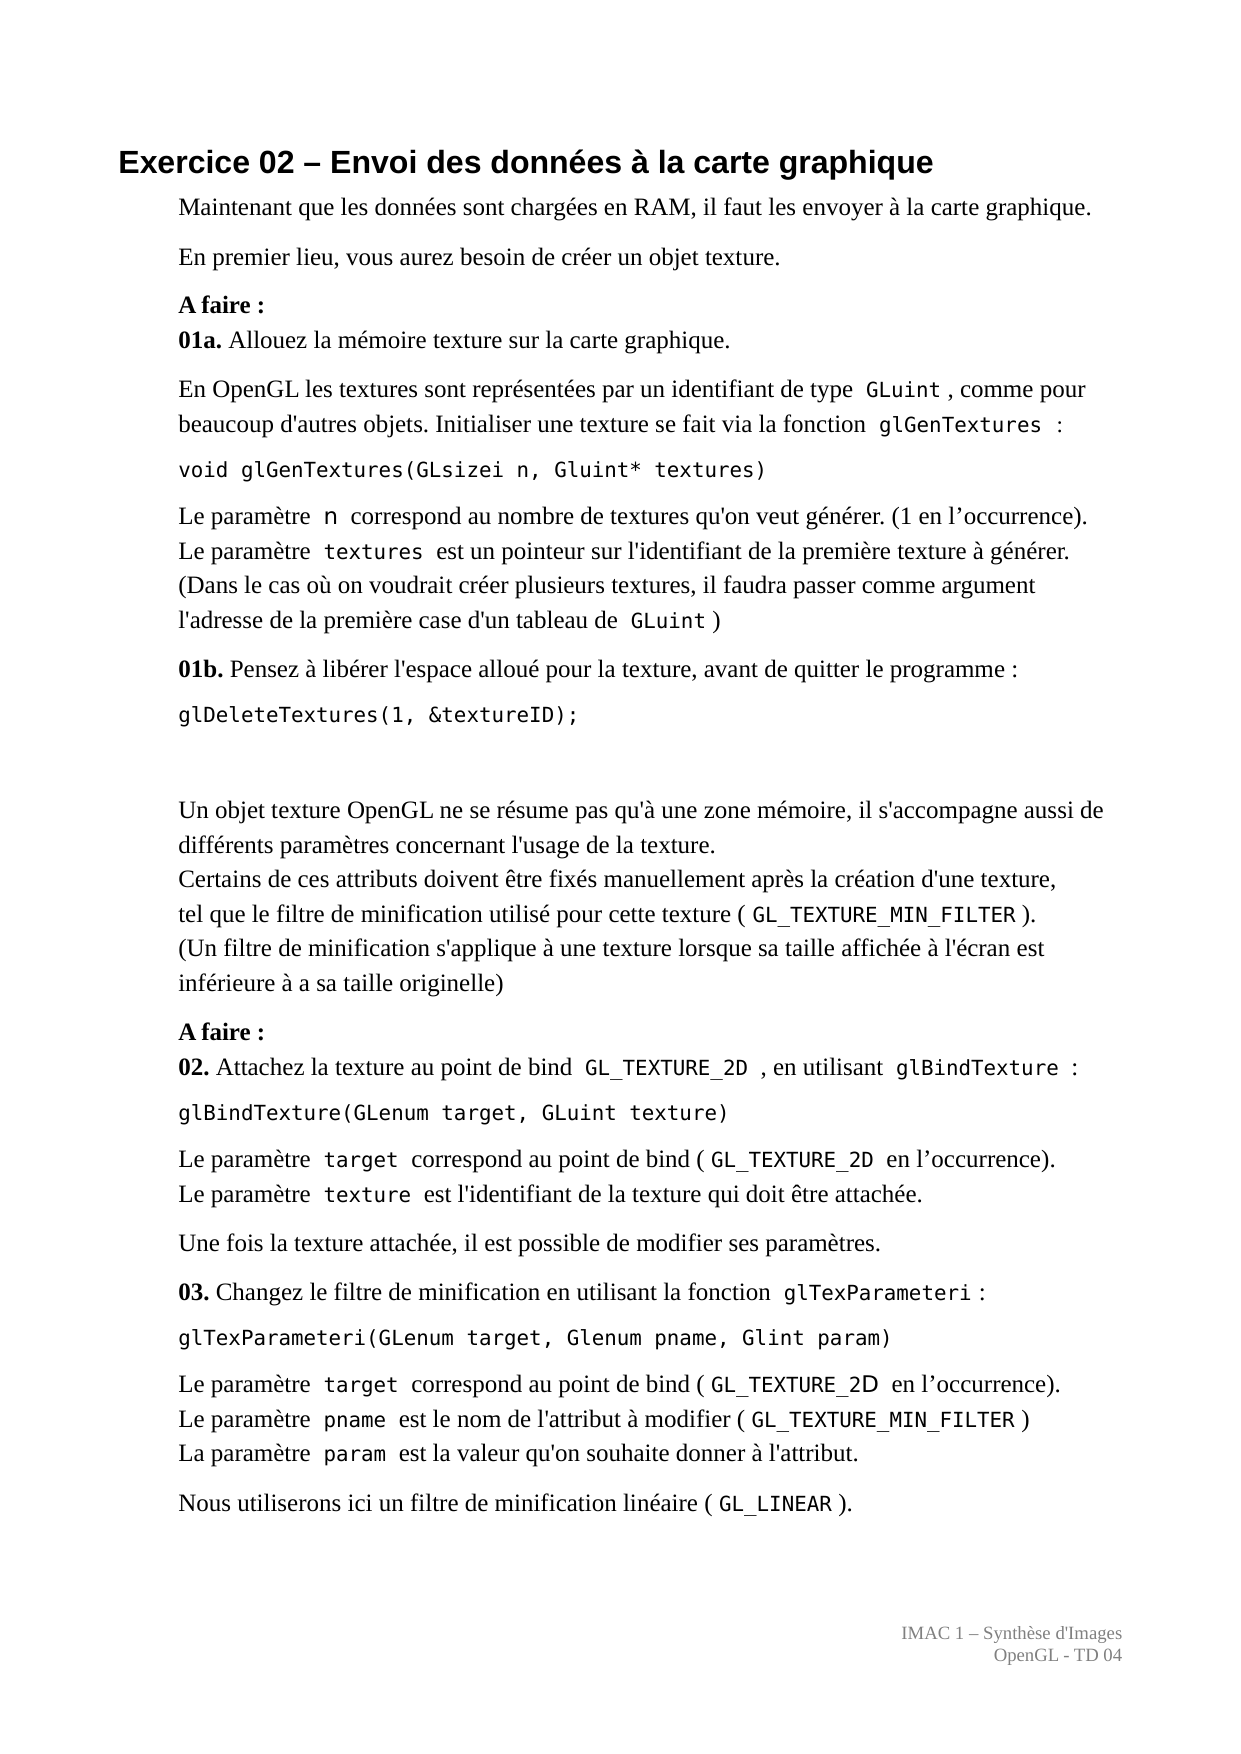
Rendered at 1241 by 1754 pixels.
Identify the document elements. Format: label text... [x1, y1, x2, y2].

text 03. Changez le filtre de minification en utilisant la fonction glTexParameteri : [178, 1277, 1122, 1306]
text Le paramètre target correspond au point de bind ( GL_TEXTURE_2D en l’occurrence). Le paramètre pname est le nom de l'attribut à modifier ( GL_TEXTURE_MIN_FILTER ) La paramètre param est la valeur qu'on souhaite donner à l'attribut. [178, 1369, 1122, 1467]
text glDeleteTextures(1, &textureID); [178, 703, 1122, 727]
text Nous utiliserons ici un filtre de minification linéaire ( GL_LINEAR ). [178, 1488, 1122, 1516]
text 01b. Pensez à libérer l'espace alloué pour la texture, avant de quitter le programme : [178, 654, 1122, 683]
subtitle Exercice 02 – Envoi des données à la carte graphique [118, 143, 1122, 180]
text glTexParameteri(GLenum target, Glenum pname, Glint param) [178, 1326, 1122, 1350]
text Le paramètre n correspond au nombre de textures qu'on veut générer. (1 en l’occurrence). Le paramètre textures est un pointeur sur l'identifiant de la première texture à générer. (Dans le cas où on voudrait créer plusieurs textures, il faudra passer comme argument l'adresse de la première case d'un tableau de GLuint ) [178, 501, 1122, 633]
text En OpenGL les textures sont représentées par un identifiant de type GLuint , comme pour beaucoup d'autres objets. Initialiser une texture se fait via la fonction glGenTextures : [178, 374, 1122, 437]
text glBindTexture(GLenum target, GLuint texture) [178, 1101, 1122, 1125]
text Maintenant que les données sont chargées en RAM, il faut les envoyer à la carte graphique. [178, 192, 1122, 221]
text void glGenTextures(GLsizei n, Gluint* textures) [178, 458, 1122, 482]
text En premier lieu, vous aurez besoin de créer un objet texture. [178, 242, 1122, 270]
text Une fois la texture attachée, il est possible de modifier ses paramètres. [178, 1228, 1122, 1257]
text A faire : 02. Attachez la texture au point de bind GL_TEXTURE_2D , en utilisant glBindTexture : [178, 1017, 1122, 1080]
text Le paramètre target correspond au point de bind ( GL_TEXTURE_2D en l’occurrence). Le paramètre texture est l'identifiant de la texture qui doit être attachée. [178, 1144, 1122, 1207]
text A faire : 01a. Allouez la mémoire texture sur la carte graphique. [178, 291, 1122, 354]
text Un objet texture OpenGL ne se résume pas qu'à une zone mémoire, il s'accompagne aussi de différents paramètres concernant l'usage de la texture. Certains de ces attributs doivent être fixés manuellement après la création d'une texture, tel que le filtre de minification utilisé pour cette texture ( GL_TEXTURE_MIN_FILTER ). (Un filtre de minification s'applique à une texture lorsque sa taille affichée à l'écran est inférieure à a sa taille originelle) [178, 796, 1122, 997]
